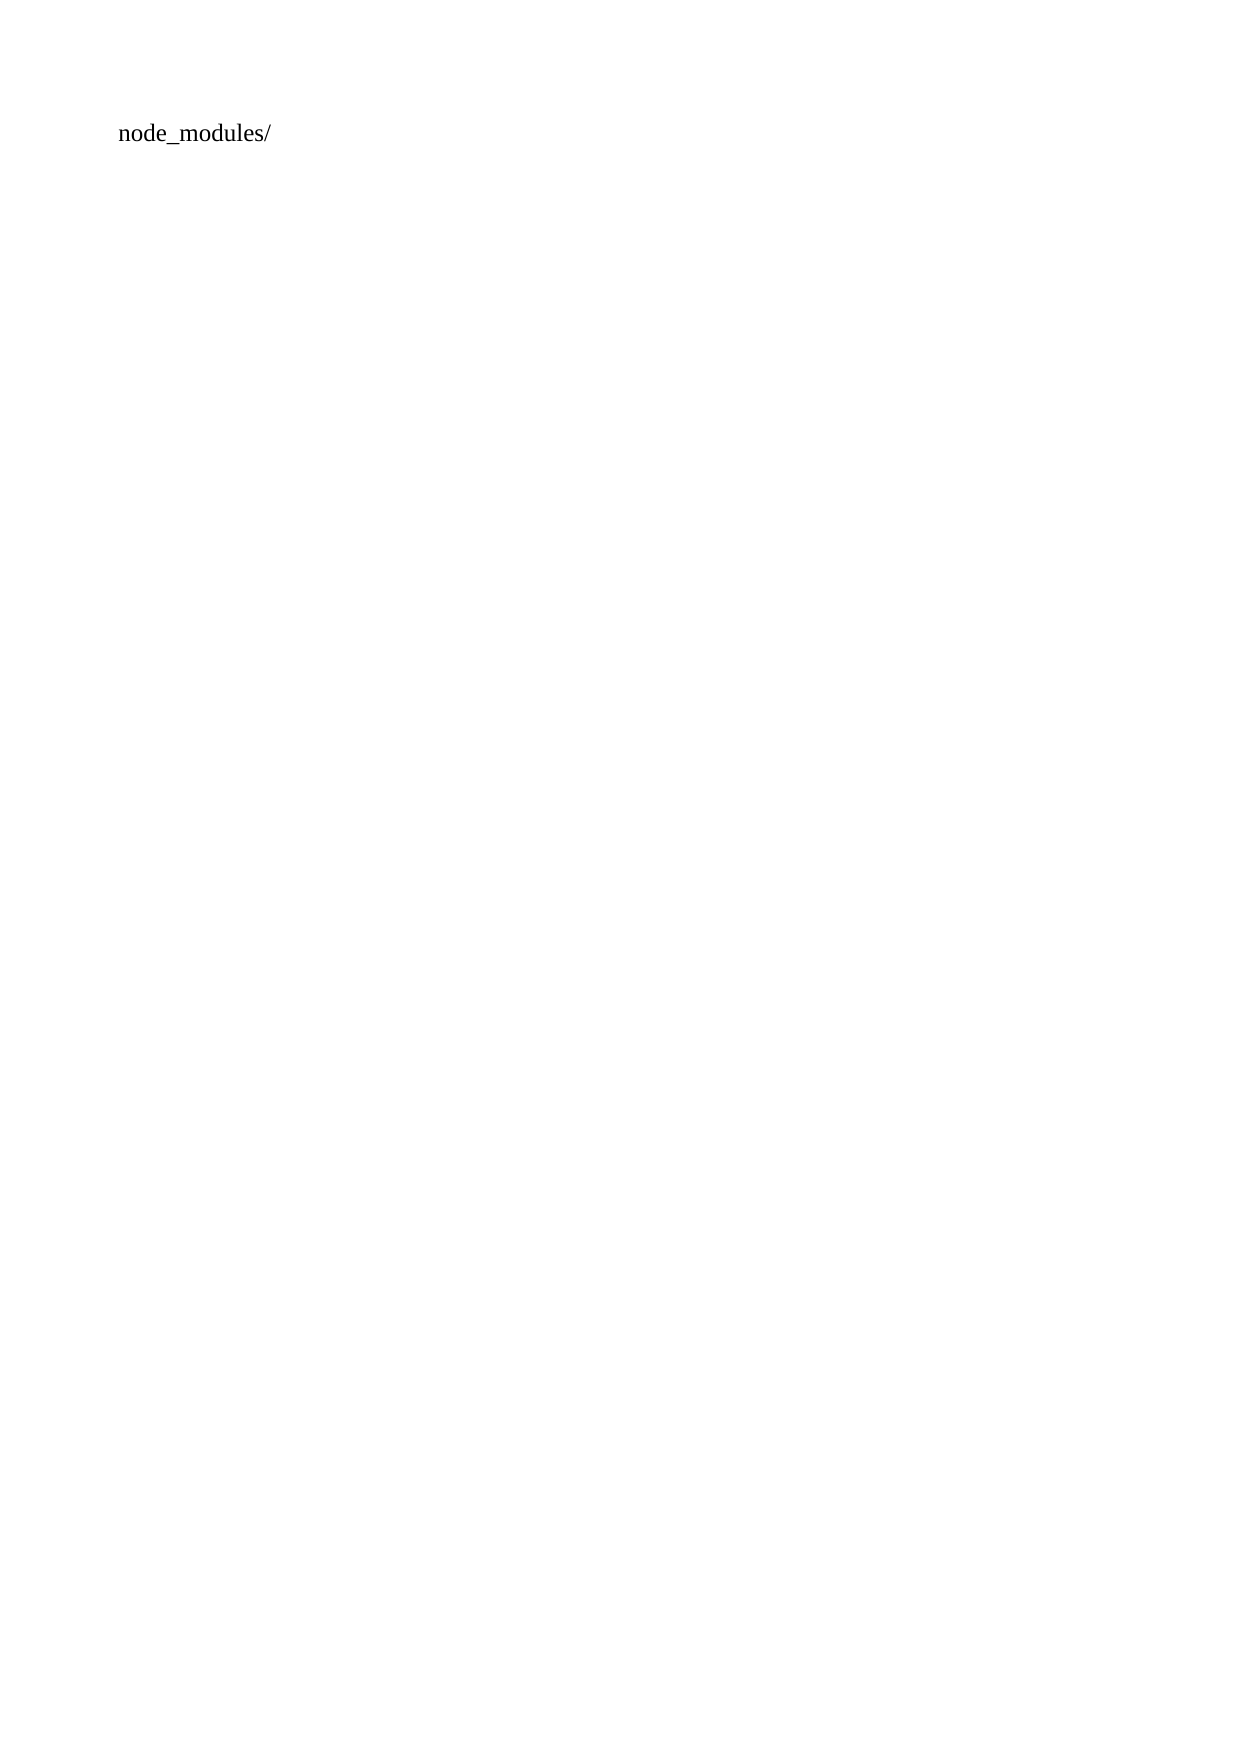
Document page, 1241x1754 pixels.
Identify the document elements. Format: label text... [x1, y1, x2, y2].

text node_modules/ [118, 118, 1122, 147]
